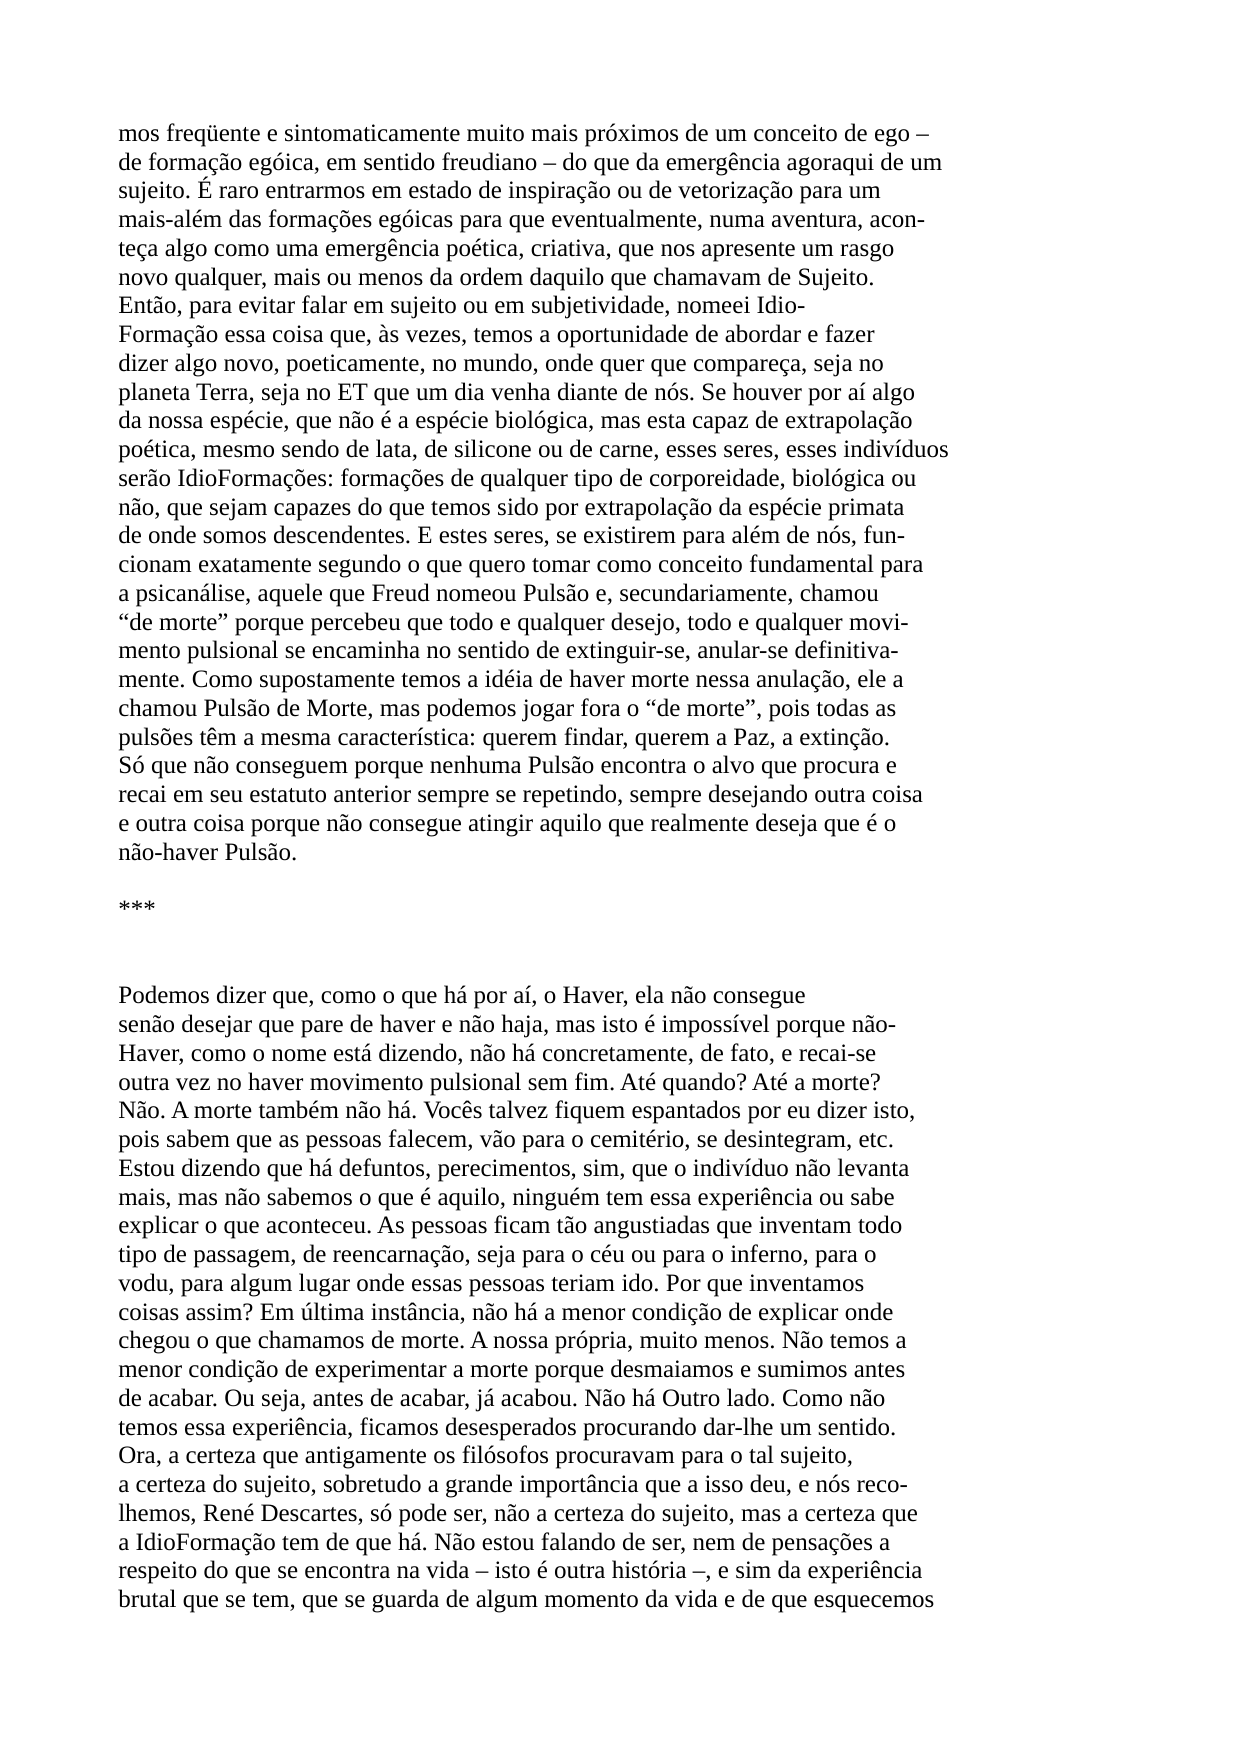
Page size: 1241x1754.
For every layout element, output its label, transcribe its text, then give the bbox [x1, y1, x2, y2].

text respeito do que se encontra na vida – isto é outra história –, e sim da experiência [118, 1556, 1122, 1584]
text mento pulsional se encaminha no sentido de extinguir-se, anular-se definitiva- [118, 636, 1122, 664]
text Estou dizendo que há defuntos, perecimentos, sim, que o indivíduo não levanta [118, 1153, 1122, 1182]
text chegou o que chamamos de morte. A nossa própria, muito menos. Não temos a [118, 1326, 1122, 1354]
text Haver, como o nome está dizendo, não há concretamente, de fato, e recai-se [118, 1038, 1122, 1067]
text a IdioFormação tem de que há. Não estou falando de ser, nem de pensações a [118, 1527, 1122, 1556]
text tipo de passagem, de reencarnação, seja para o céu ou para o inferno, para o [118, 1239, 1122, 1268]
text de acabar. Ou seja, antes de acabar, já acabou. Não há Outro lado. Como não [118, 1383, 1122, 1412]
text brutal que se tem, que se guarda de algum momento da vida e de que esquecemos [118, 1584, 1122, 1613]
text e outra coisa porque não consegue atingir aquilo que realmente deseja que é o [118, 808, 1122, 837]
text pois sabem que as pessoas falecem, vão para o cemitério, se desintegram, etc. [118, 1124, 1122, 1153]
text a psicanálise, aquele que Freud nomeou Pulsão e, secundariamente, chamou [118, 578, 1122, 607]
text dizer algo novo, poeticamente, no mundo, onde quer que compareça, seja no [118, 348, 1122, 377]
text mais, mas não sabemos o que é aquilo, ninguém tem essa experiência ou sabe [118, 1182, 1122, 1211]
text a certeza do sujeito, sobretudo a grande importância que a isso deu, e nós reco- [118, 1469, 1122, 1498]
text chamou Pulsão de Morte, mas podemos jogar fora o “de morte”, pois todas as [118, 693, 1122, 722]
text explicar o que aconteceu. As pessoas ficam tão angustiadas que inventam todo [118, 1211, 1122, 1239]
text recai em seu estatuto anterior sempre se repetindo, sempre desejando outra coisa [118, 779, 1122, 808]
text planeta Terra, seja no ET que um dia venha diante de nós. Se houver por aí algo [118, 377, 1122, 406]
text Não. A morte também não há. Vocês talvez fiquem espantados por eu dizer isto, [118, 1096, 1122, 1124]
text senão desejar que pare de haver e não haja, mas isto é impossível porque não- [118, 1009, 1122, 1038]
text sujeito. É raro entrarmos em estado de inspiração ou de vetorização para um [118, 176, 1122, 204]
text mos freqüente e sintomaticamente muito mais próximos de um conceito de ego – [118, 118, 1122, 147]
text *** [118, 894, 1122, 923]
text novo qualquer, mais ou menos da ordem daquilo que chamavam de Sujeito. [118, 262, 1122, 291]
text pulsões têm a mesma característica: querem findar, querem a Paz, a extinção. [118, 722, 1122, 751]
text de onde somos descendentes. E estes seres, se existirem para além de nós, fun- [118, 521, 1122, 549]
text coisas assim? Em última instância, não há a menor condição de explicar onde [118, 1297, 1122, 1326]
text temos essa experiência, ficamos desesperados procurando dar-lhe um sentido. [118, 1412, 1122, 1441]
text Formação essa coisa que, às vezes, temos a oportunidade de abordar e fazer [118, 319, 1122, 348]
text mente. Como supostamente temos a idéia de haver morte nessa anulação, ele a [118, 664, 1122, 693]
text serão IdioFormações: formações de qualquer tipo de corporeidade, biológica ou [118, 463, 1122, 492]
text de formação egóica, em sentido freudiano – do que da emergência agoraqui de um [118, 147, 1122, 176]
text outra vez no haver movimento pulsional sem fim. Até quando? Até a morte? [118, 1067, 1122, 1096]
text Ora, a certeza que antigamente os filósofos procuravam para o tal sujeito, [118, 1441, 1122, 1469]
text menor condição de experimentar a morte porque desmaiamos e sumimos antes [118, 1354, 1122, 1383]
text vodu, para algum lugar onde essas pessoas teriam ido. Por que inventamos [118, 1268, 1122, 1297]
text não-haver Pulsão. [118, 837, 1122, 866]
text mais-além das formações egóicas para que eventualmente, numa aventura, acon- [118, 204, 1122, 233]
text poética, mesmo sendo de lata, de silicone ou de carne, esses seres, esses indivíduos [118, 434, 1122, 463]
text da nossa espécie, que não é a espécie biológica, mas esta capaz de extrapolação [118, 406, 1122, 434]
text teça algo como uma emergência poética, criativa, que nos apresente um rasgo [118, 233, 1122, 262]
text lhemos, René Descartes, só pode ser, não a certeza do sujeito, mas a certeza que [118, 1498, 1122, 1527]
text “de morte” porque percebeu que todo e qualquer desejo, todo e qualquer movi- [118, 607, 1122, 636]
text Podemos dizer que, como o que há por aí, o Haver, ela não consegue [118, 981, 1122, 1009]
text não, que sejam capazes do que temos sido por extrapolação da espécie primata [118, 492, 1122, 521]
text cionam exatamente segundo o que quero tomar como conceito fundamental para [118, 549, 1122, 578]
text Só que não conseguem porque nenhuma Pulsão encontra o alvo que procura e [118, 751, 1122, 779]
text Então, para evitar falar em sujeito ou em subjetividade, nomeei Idio- [118, 291, 1122, 319]
